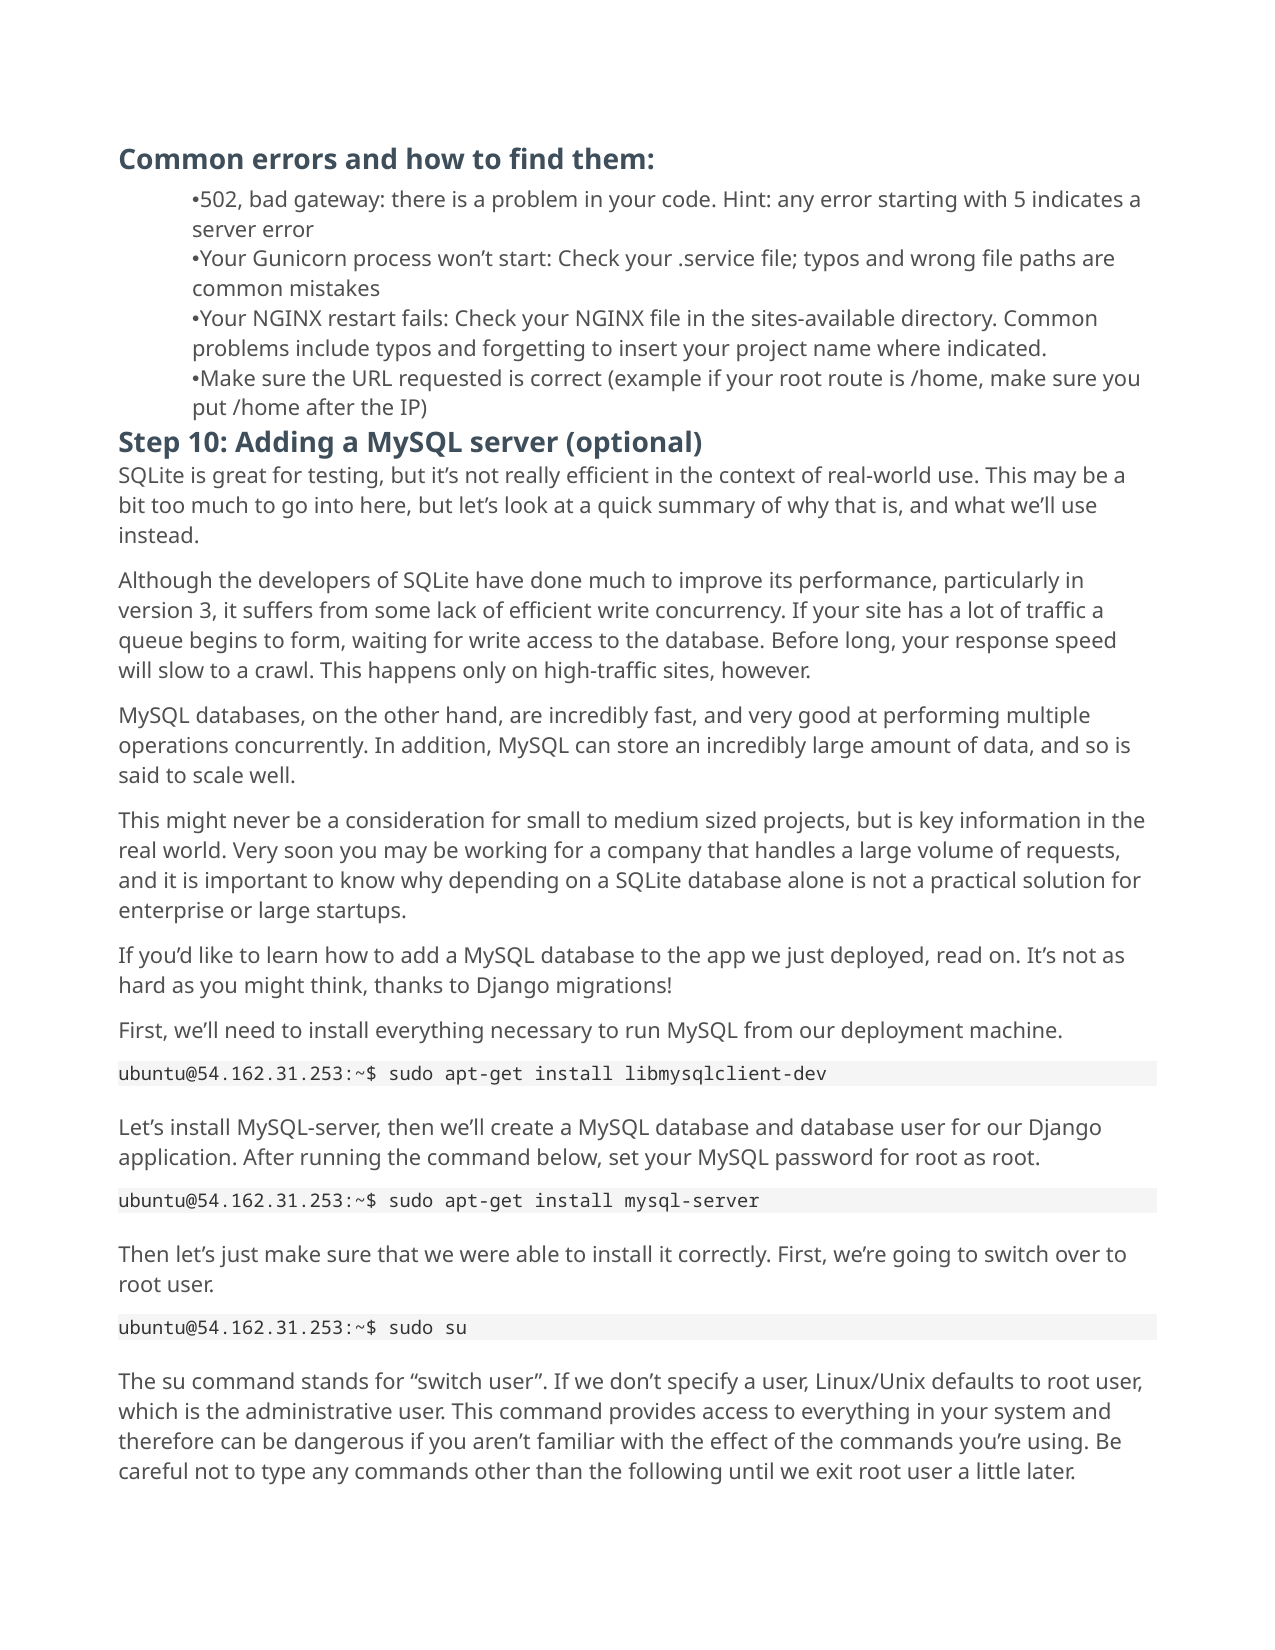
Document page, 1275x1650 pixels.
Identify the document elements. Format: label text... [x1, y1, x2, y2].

text Let’s install MySQL-server, then we’ll create a MySQL database and database user for our Django application. After running the command below, set your MySQL password for root as root. [118, 1112, 1157, 1172]
text This might never be a consideration for small to medium sized projects, but is key information in the real world. Very soon you may be working for a company that handles a large volume of requests, and it is important to know why depending on a SQLite database alone is not a practical solution for enterprise or large startups. [118, 805, 1157, 924]
text If you’d like to learn how to add a MySQL database to the app we just deployed, read on. It’s not as hard as you might think, thanks to Django migrations! [118, 940, 1157, 999]
list Your NGINX restart fails: Check your NGINX file in the sites-available directory. Common problems include typos and forgetting to insert your project name where indicated. [118, 303, 1157, 362]
text The su command stands for “switch user”. If we don’t specify a user, Linux/Unix defaults to root user, which is the administrative user. This command provides access to everything in your system and therefore can be dangerous if you aren’t familiar with the effect of the commands you’re using. Be careful not to type any commands other than the following until we exit root user a little later. [118, 1366, 1157, 1486]
text First, we’ll need to install everything necessary to run MySQL from our deployment machine. [118, 1015, 1157, 1045]
list 502, bad gateway: there is a problem in your code. Hint: any error starting with 5 indicates a server error [118, 184, 1157, 243]
text ubuntu@54.162.31.253:~$ sudo apt-get install libmysqlclient-dev [118, 1061, 1157, 1086]
text Then let’s just make sure that we were able to install it correctly. First, we’re going to switch over to root user. [118, 1239, 1157, 1299]
list Make sure the URL requested is correct (example if your root route is /home, make sure you put /home after the IP) [118, 362, 1157, 422]
text MySQL databases, on the other hand, are incredibly fast, and very good at performing multiple operations concurrently. In addition, MySQL can store an incredibly large amount of data, and so is said to scale well. [118, 700, 1157, 789]
subtitle Common errors and how to find them: [118, 118, 1157, 177]
text ubuntu@54.162.31.253:~$ sudo su [118, 1314, 1157, 1340]
text Although the developers of SQLite have done much to improve its performance, particularly in version 3, it suffers from some lack of efficient write concurrency. If your site has a lot of traffic a queue begins to form, waiting for write access to the database. Before long, your response speed will slow to a crawl. This happens only on high-traffic sites, however. [118, 565, 1157, 684]
text ubuntu@54.162.31.253:~$ sudo apt-get install mysql-server [118, 1188, 1157, 1213]
list Your Gunicorn process won’t start: Check your .service file; typos and wrong file paths are common mistakes [118, 243, 1157, 303]
text SQLite is great for testing, but it’s not really efficient in the context of real-world use. This may be a bit too much to go into here, but let’s look at a quick summary of why that is, and what we’ll use instead. [118, 460, 1157, 550]
subtitle Step 10: Adding a MySQL server (optional) [118, 422, 1157, 460]
